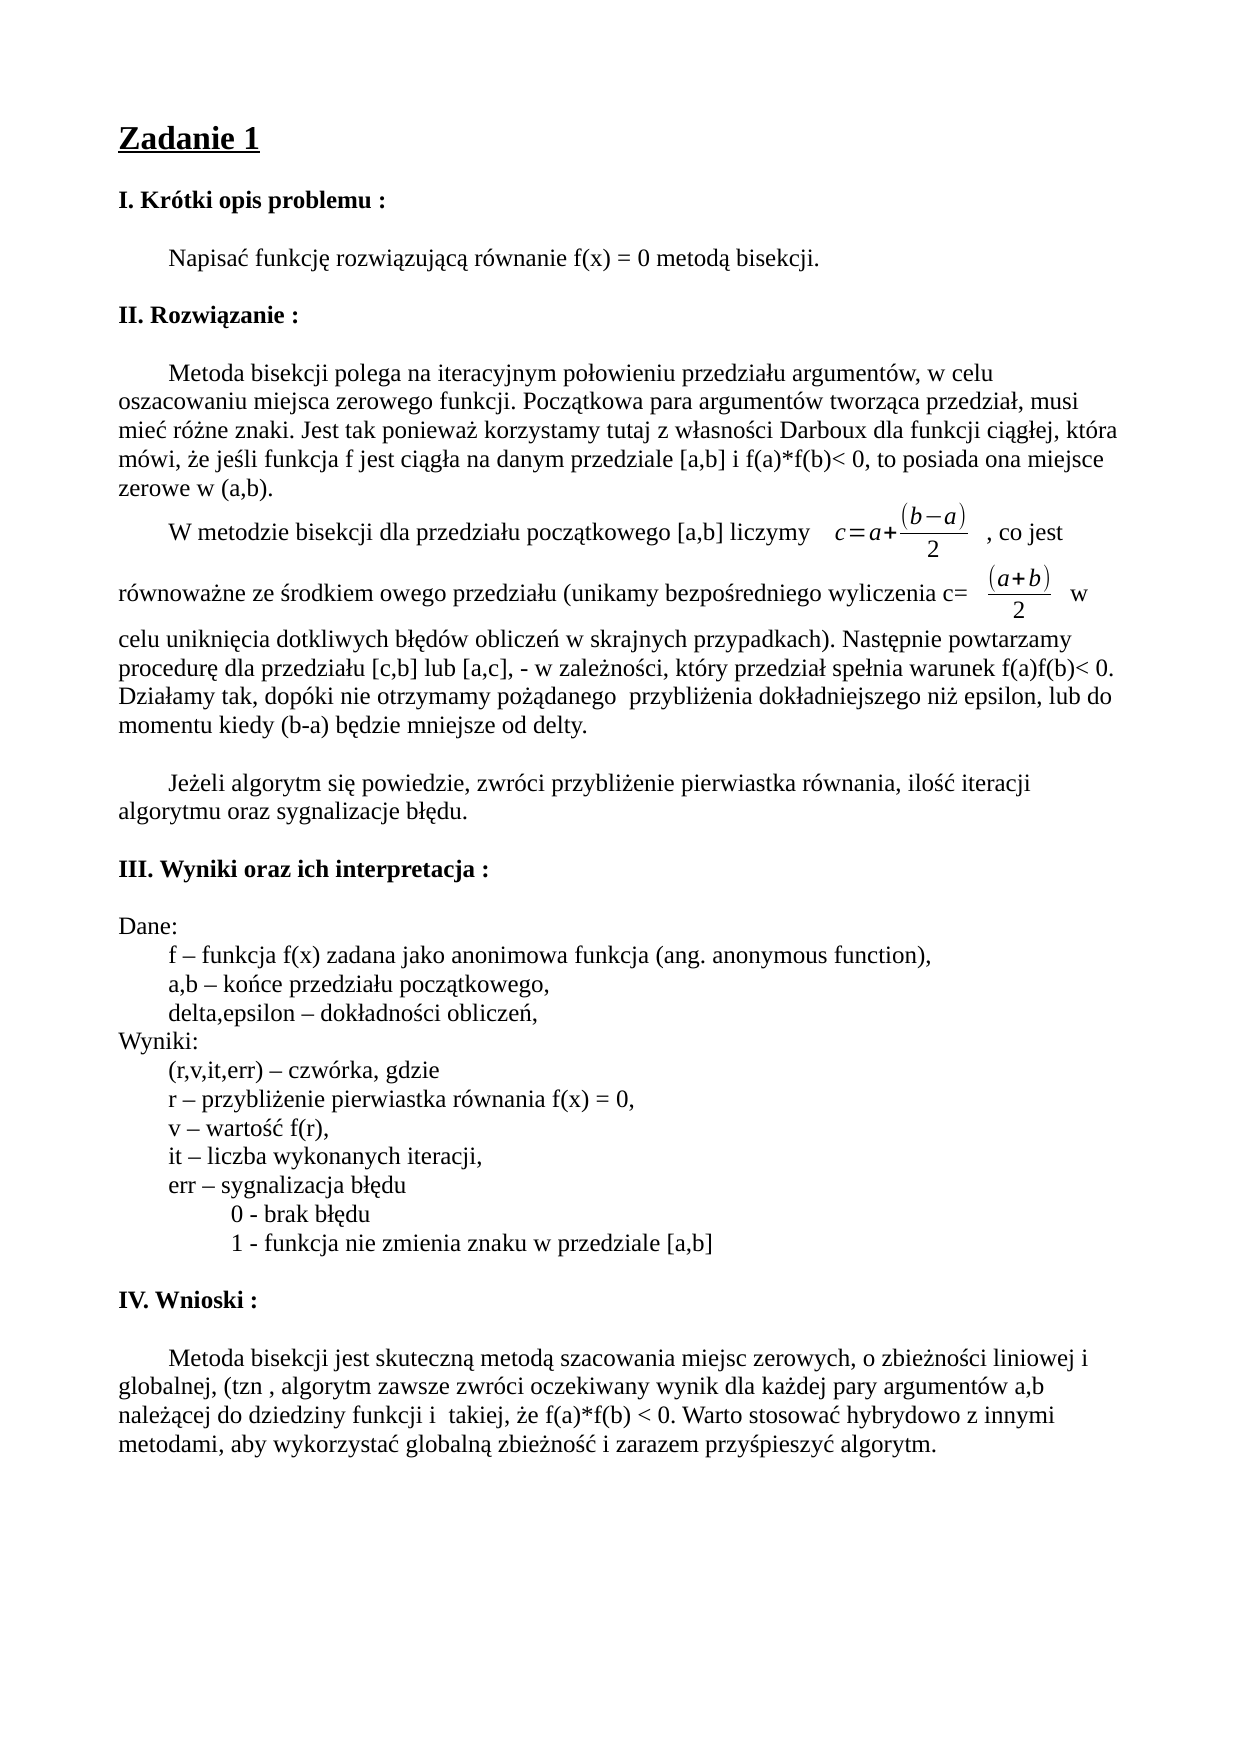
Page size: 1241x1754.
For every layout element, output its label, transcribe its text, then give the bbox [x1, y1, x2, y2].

text Zadanie 1 [118, 118, 1122, 156]
text Napisać funkcję rozwiązującą równanie f(x) = 0 metodą bisekcji. [118, 243, 1122, 271]
text Jeżeli algorytm się powiedzie, zwróci przybliżenie pierwiastka równania, ilość iteracji algorytmu oraz sygnalizacje błędu. [118, 768, 1122, 825]
text III. Wyniki oraz ich interpretacja : [118, 854, 1122, 883]
text it – liczba wykonanych iteracji, [118, 1141, 1122, 1170]
text IV. Wnioski : [118, 1285, 1122, 1314]
text Wyniki: [118, 1026, 1122, 1055]
text err – sygnalizacja błędu [118, 1170, 1122, 1199]
text 1 - funkcja nie zmienia znaku w przedziale [a,b] [118, 1228, 1122, 1256]
text r – przybliżenie pierwiastka równania f(x) = 0, [118, 1084, 1122, 1113]
text I. Krótki opis problemu : [118, 185, 1122, 214]
text delta,epsilon – dokładności obliczeń, [118, 998, 1122, 1026]
text v – wartość f(r), [118, 1113, 1122, 1141]
text Dane: [118, 911, 1122, 940]
text II. Rozwiązanie : [118, 300, 1122, 329]
text 0 - brak błędu [118, 1199, 1122, 1228]
text a,b – końce przedziału początkowego, [118, 969, 1122, 998]
text W metodzie bisekcji dla przedziału początkowego [a,b] liczymy , co jest równoważne ze środkiem owego przedziału (unikamy bezpośredniego wyliczenia c=w celu uniknięcia dotkliwych błędów obliczeń w skrajnych przypadkach). Następnie powtarzamy procedurę dla przedziału [c,b] lub [a,c], - w zależności, który przedział spełnia warunek f(a)f(b)< 0. Działamy tak, dopóki nie otrzymamy pożądanego przybliżenia dokładniejszego niż epsilon, lub do momentu kiedy (b-a) będzie mniejsze od delty. [118, 501, 1122, 739]
text (r,v,it,err) – czwórka, gdzie [118, 1055, 1122, 1084]
text Metoda bisekcji polega na iteracyjnym połowieniu przedziału argumentów, w celu oszacowaniu miejsca zerowego funkcji. Początkowa para argumentów tworząca przedział, musi mieć różne znaki. Jest tak ponieważ korzystamy tutaj z własności Darboux dla funkcji ciągłej, która mówi, że jeśli funkcja f jest ciągła na danym przedziale [a,b] i f(a)*f(b)< 0, to posiada ona miejsce zerowe w (a,b). [118, 358, 1122, 501]
text Metoda bisekcji jest skuteczną metodą szacowania miejsc zerowych, o zbieżności liniowej i globalnej, (tzn , algorytm zawsze zwróci oczekiwany wynik dla każdej pary argumentów a,b należącej do dziedziny funkcji i takiej, że f(a)*f(b) < 0. Warto stosować hybrydowo z innymi metodami, aby wykorzystać globalną zbieżność i zarazem przyśpieszyć algorytm. [118, 1343, 1122, 1458]
text f – funkcja f(x) zadana jako anonimowa funkcja (ang. anonymous function), [118, 940, 1122, 969]
